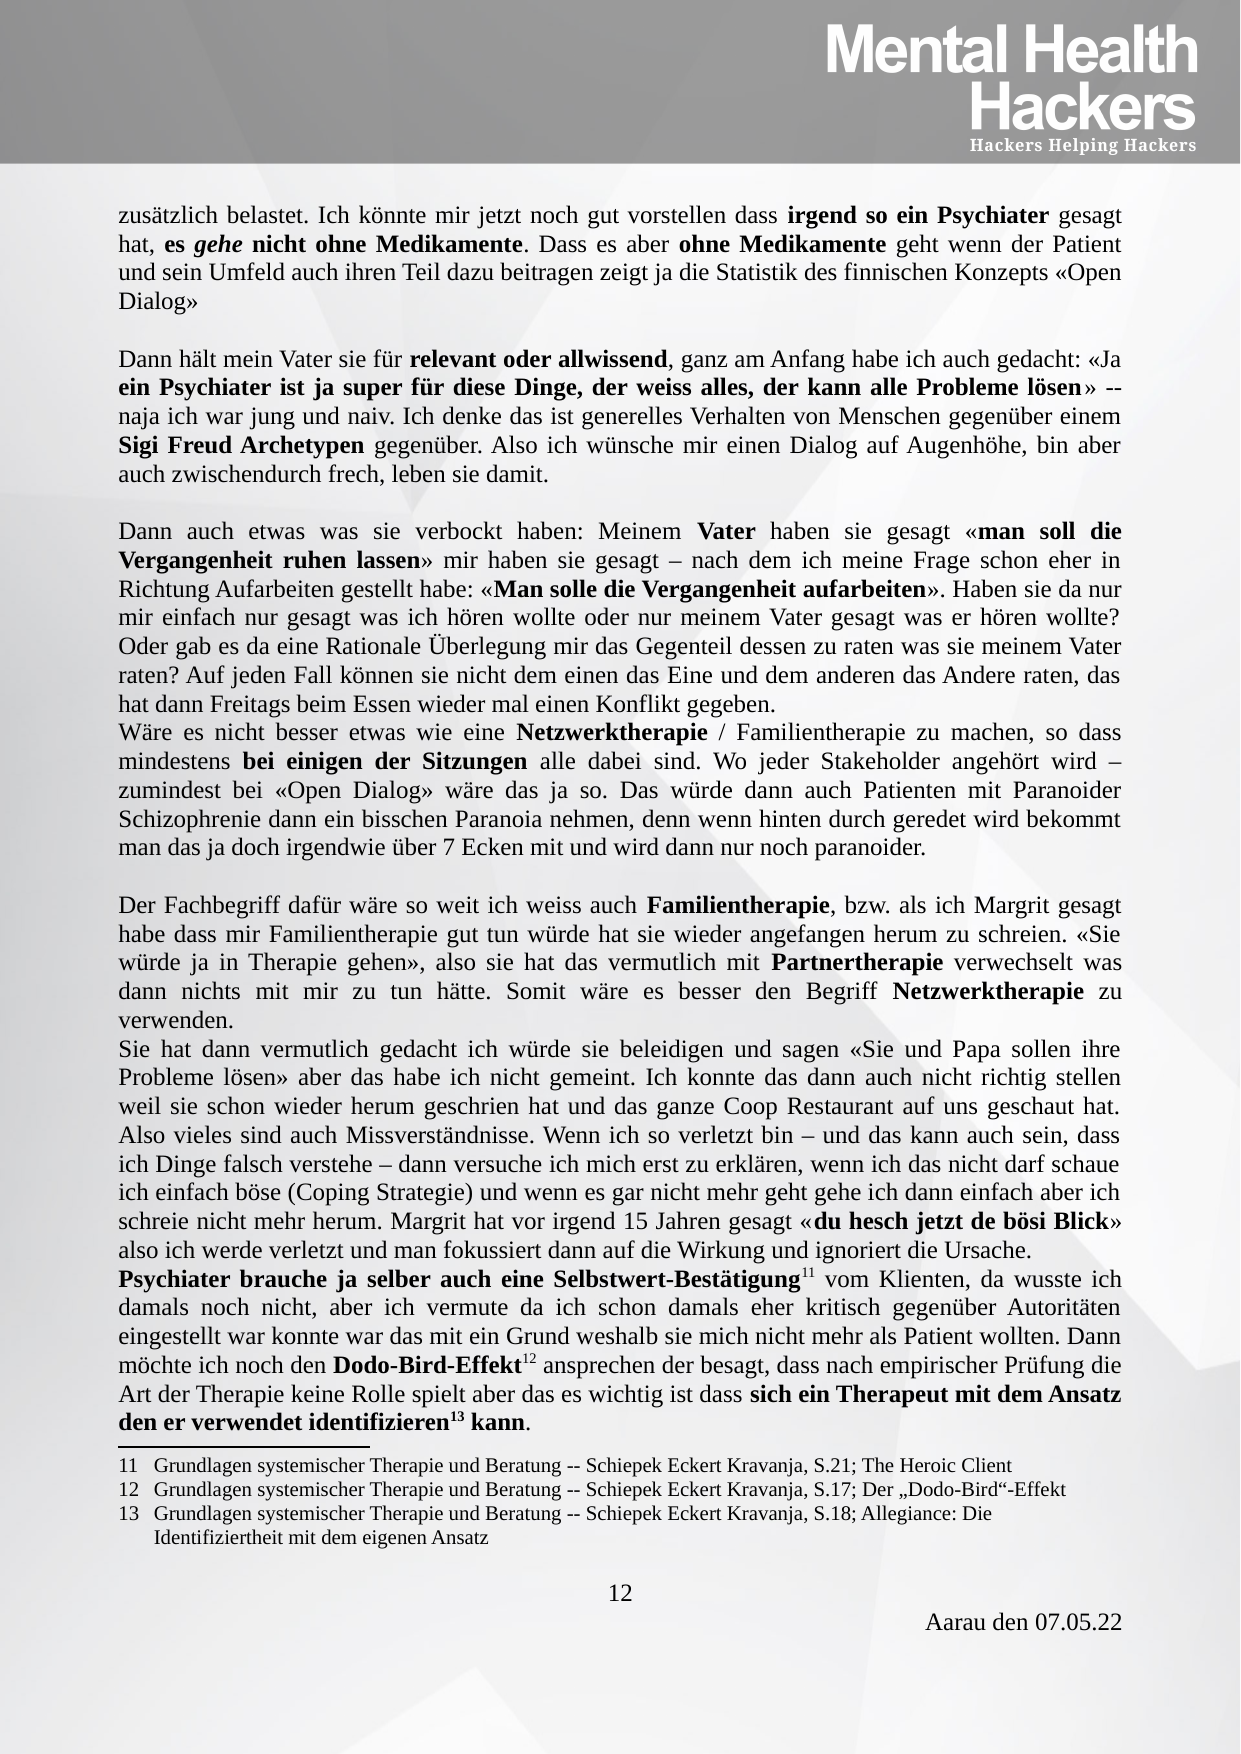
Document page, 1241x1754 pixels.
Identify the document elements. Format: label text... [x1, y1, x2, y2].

text Psychiater brauche ja selber auch eine Selbstwert-Bestätigung vom Klienten, da wusste ich damals noch nicht, aber ich vermute da ich schon damals eher kritisch gegenüber Autoritäten eingestellt war konnte war das mit ein Grund weshalb sie mich nicht mehr als Patient wollten. Dann möchte ich noch den Dodo-Bird-Effekt ansprechen der besagt, dass nach empirischer Prüfung die Art der Therapie keine Rolle spielt aber das es wichtig ist dass sich ein Therapeut mit dem Ansatz den er verwendet identifizieren kann. [118, 1264, 1122, 1436]
text Grundlagen systemischer Therapie und Beratung -- Schiepek Eckert Kravanja, S.17; Der „Dodo-Bird“-Effekt [118, 1477, 1122, 1501]
text Dann auch etwas was sie verbockt haben: Meinem Vater haben sie gesagt «man soll die Vergangenheit ruhen lassen» mir haben sie gesagt – nach dem ich meine Frage schon eher in Richtung Aufarbeiten gestellt habe: «Man solle die Vergangenheit aufarbeiten». Haben sie da nur mir einfach nur gesagt was ich hören wollte oder nur meinem Vater gesagt was er hören wollte? Oder gab es da eine Rationale Überlegung mir das Gegenteil dessen zu raten was sie meinem Vater raten? Auf jeden Fall können sie nicht dem einen das Eine und dem anderen das Andere raten, das hat dann Freitags beim Essen wieder mal einen Konflikt gegeben. [118, 516, 1122, 717]
text zusätzlich belastet. Ich könnte mir jetzt noch gut vorstellen dass irgend so ein Psychiater gesagt hat, es gehe nicht ohne Medikamente. Dass es aber ohne Medikamente geht wenn der Patient und sein Umfeld auch ihren Teil dazu beitragen zeigt ja die Statistik des finnischen Konzepts «Open Dialog» [118, 200, 1122, 315]
text Wäre es nicht besser etwas wie eine Netzwerktherapie / Familientherapie zu machen, so dass mindestens bei einigen der Sitzungen alle dabei sind. Wo jeder Stakeholder angehört wird – zumindest bei «Open Dialog» wäre das ja so. Das würde dann auch Patienten mit Paranoider Schizophrenie dann ein bisschen Paranoia nehmen, denn wenn hinten durch geredet wird bekommt man das ja doch irgendwie über 7 Ecken mit und wird dann nur noch paranoider. [118, 717, 1122, 861]
text Der Fachbegriff dafür wäre so weit ich weiss auch Familientherapie, bzw. als ich Margrit gesagt habe dass mir Familientherapie gut tun würde hat sie wieder angefangen herum zu schreien. «Sie würde ja in Therapie gehen», also sie hat das vermutlich mit Partnertherapie verwechselt was dann nichts mit mir zu tun hätte. Somit wäre es besser den Begriff Netzwerktherapie zu verwenden. [118, 890, 1122, 1034]
text Dann hält mein Vater sie für relevant oder allwissend, ganz am Anfang habe ich auch gedacht: «Ja ein Psychiater ist ja super für diese Dinge, der weiss alles, der kann alle Probleme lösen» -- naja ich war jung und naiv. Ich denke das ist generelles Verhalten von Menschen gegenüber einem Sigi Freud Archetypen gegenüber. Also ich wünsche mir einen Dialog auf Augenhöhe, bin aber auch zwischendurch frech, leben sie damit. [118, 344, 1122, 487]
text Grundlagen systemischer Therapie und Beratung -- Schiepek Eckert Kravanja, S.18; Allegiance: Die Identifiziertheit mit dem eigenen Ansatz [118, 1501, 1122, 1549]
text Grundlagen systemischer Therapie und Beratung -- Schiepek Eckert Kravanja, S.21; The Heroic Client [118, 1453, 1122, 1477]
picture [0, 0, 1241, 1754]
text Sie hat dann vermutlich gedacht ich würde sie beleidigen und sagen «Sie und Papa sollen ihre Probleme lösen» aber das habe ich nicht gemeint. Ich konnte das dann auch nicht richtig stellen weil sie schon wieder herum geschrien hat und das ganze Coop Restaurant auf uns geschaut hat. Also vieles sind auch Missverständnisse. Wenn ich so verletzt bin – und das kann auch sein, dass ich Dinge falsch verstehe – dann versuche ich mich erst zu erklären, wenn ich das nicht darf schaue ich einfach böse (Coping Strategie) und wenn es gar nicht mehr geht gehe ich dann einfach aber ich schreie nicht mehr herum. Margrit hat vor irgend 15 Jahren gesagt «du hesch jetzt de bösi Blick» also ich werde verletzt und man fokussiert dann auf die Wirkung und ignoriert die Ursache. [118, 1034, 1122, 1264]
